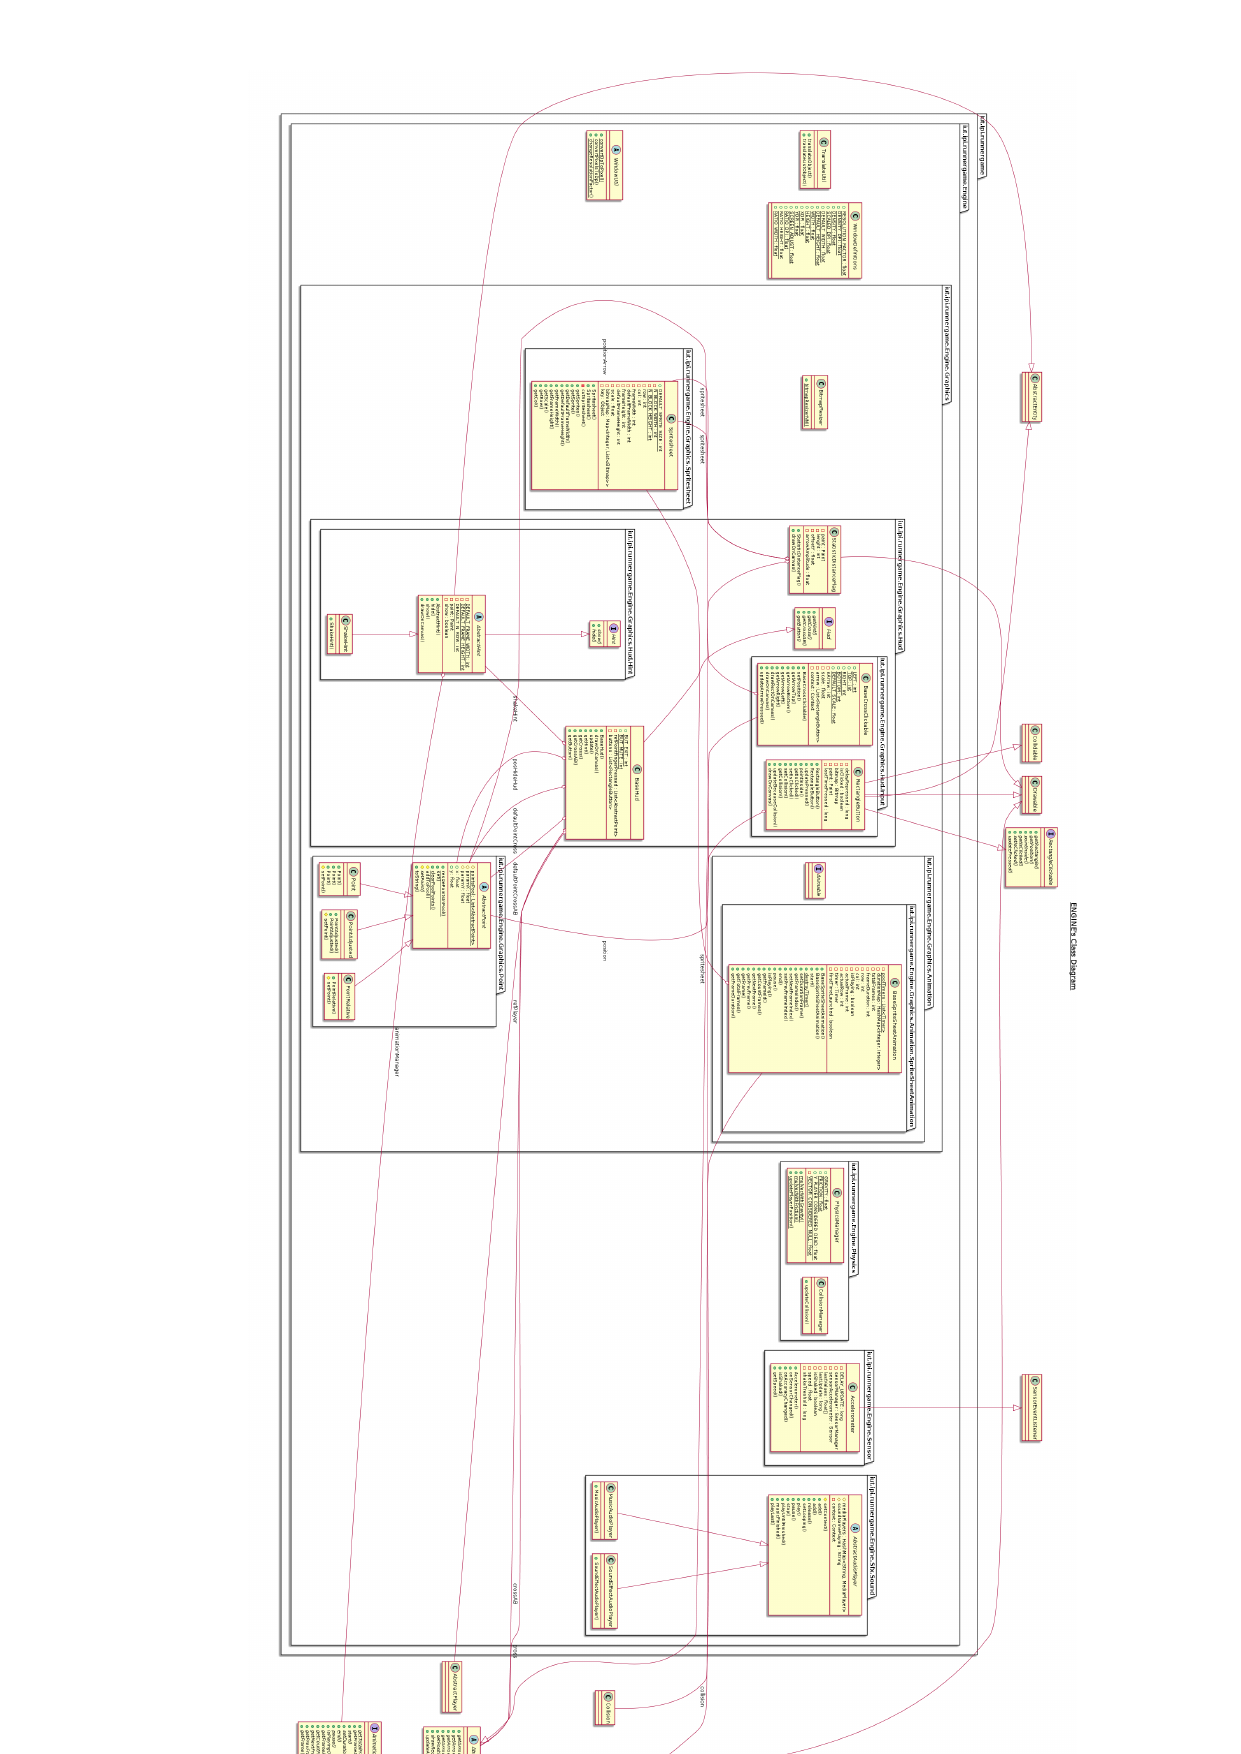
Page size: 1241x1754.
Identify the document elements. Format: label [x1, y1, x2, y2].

picture [247, 70, 1078, 1754]
